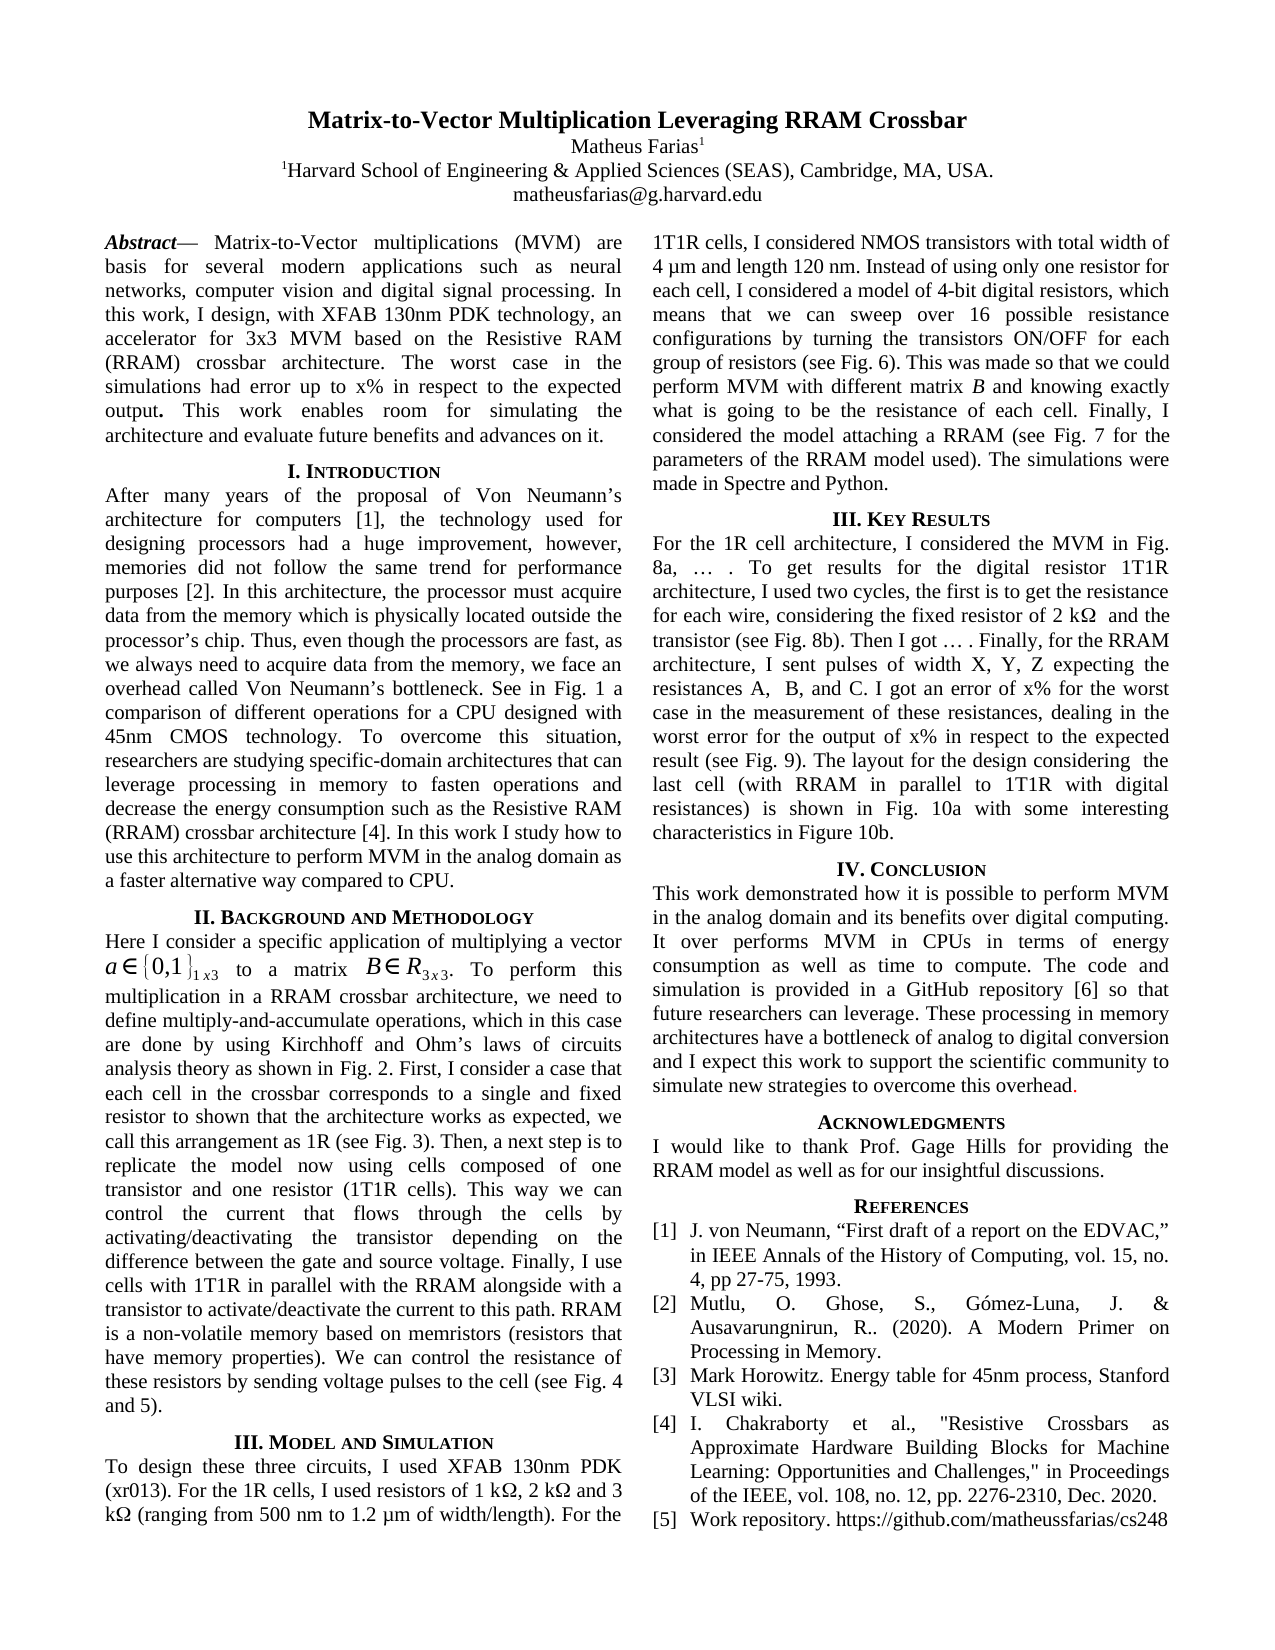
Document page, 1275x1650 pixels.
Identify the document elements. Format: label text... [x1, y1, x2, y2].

text To design these three circuits, I used XFAB 130nm PDK (xr013). For the 1R cells, I used resistors of 1 k, 2 k and 3 k (ranging from 500 nm to 1.2 µm of width/length). For the [105, 1454, 622, 1526]
text Here I consider a specific application of multiplying a vector to a matrix . To perform this multiplication in a RRAM crossbar architecture, we need to define multiply-and-accumulate operations, which in this case are done by using Kirchhoff and Ohm’s laws of circuits analysis theory as shown in Fig. 2. First, I consider a case that each cell in the crossbar corresponds to a single and fixed resistor to shown that the architecture works as expected, we call this arrangement as 1R (see Fig. 3). Then, a next step is to replicate the model now using cells composed of one transistor and one resistor (1T1R cells). This way we can control the current that flows through the cells by activating/deactivating the transistor depending on the difference between the gate and source voltage. Finally, I use cells with 1T1R in parallel with the RRAM alongside with a transistor to activate/deactivate the current to this path. RRAM is a non-volatile memory based on memristors (resistors that have memory properties). We can control the resistance of these resistors by sending voltage pulses to the cell (see Fig. 4 and 5). [105, 929, 622, 1417]
text This work demonstrated how it is possible to perform MVM in the analog domain and its benefits over digital computing. It over performs MVM in CPUs in terms of energy consumption as well as time to compute. The code and simulation is provided in a GitHub repository [6] so that future researchers can leverage. These processing in memory architectures have a bottleneck of analog to digital conversion and I expect this work to support the scientific community to simulate new strategies to overcome this overhead. [652, 881, 1170, 1097]
text Matrix-to-Vector Multiplication Leveraging RRAM Crossbar [105, 105, 1170, 134]
list Work repository. https://github.com/matheussfarias/cs248 [652, 1507, 1170, 1531]
text Abstract— Matrix-to-Vector multiplications (MVM) are basis for several modern applications such as neural networks, computer vision and digital signal processing. In this work, I design, with XFAB 130nm PDK technology, an accelerator for 3x3 MVM based on the Resistive RAM (RRAM) crossbar architecture. The worst case in the simulations had error up to x% in respect to the expected output. This work enables room for simulating the architecture and evaluate future benefits and advances on it. [105, 230, 622, 447]
subtitle Acknowledgments [652, 1110, 1170, 1134]
text For the 1R cell architecture, I considered the MVM in Fig. 8a, … . To get results for the digital resistor 1T1R architecture, I used two cycles, the first is to get the resistance for each wire, considering the fixed resistor of 2 k and the transistor (see Fig. 8b). Then I got … . Finally, for the RRAM architecture, I sent pulses of width X, Y, Z expecting the resistances A, B, and C. I got an error of x% for the worst case in the measurement of these resistances, dealing in the worst error for the output of x% in respect to the expected result (see Fig. 9). The layout for the design considering the last cell (with RRAM in parallel to 1T1R with digital resistances) is shown in Fig. 10a with some interesting characteristics in Figure 10b. [652, 531, 1170, 844]
text I would like to thank Prof. Gage Hills for providing the RRAM model as well as for our insightful discussions. [652, 1134, 1170, 1182]
subtitle I. Introduction [105, 459, 622, 483]
list J. von Neumann, “First draft of a report on the EDVAC,” in IEEE Annals of the History of Computing, vol. 15, no. 4, pp 27-75, 1993. [652, 1218, 1170, 1291]
text After many years of the proposal of Von Neumann’s architecture for computers [1], the technology used for designing processors had a huge improvement, however, memories did not follow the same trend for performance purposes [2]. In this architecture, the processor must acquire data from the memory which is physically located outside the processor’s chip. Thus, even though the processors are fast, as we always need to acquire data from the memory, we face an overhead called Von Neumann’s bottleneck. See in Fig. 1 a comparison of different operations for a CPU designed with 45nm CMOS technology. To overcome this situation, researchers are studying specific-domain architectures that can leverage processing in memory to fasten operations and decrease the energy consumption such as the Resistive RAM (RRAM) crossbar architecture [4]. In this work I study how to use this architecture to perform MVM in the analog domain as a faster alternative way compared to CPU. [105, 483, 622, 892]
list Mark Horowitz. Energy table for 45nm process, Stanford VLSI wiki. [652, 1363, 1170, 1411]
list Mutlu, O. Ghose, S., Gómez-Luna, J. & Ausavarungnirun, R.. (2020). A Modern Primer on Processing in Memory. [652, 1291, 1170, 1363]
text matheusfarias@g.harvard.edu [105, 182, 1170, 206]
subtitle III. Key Results [652, 507, 1170, 531]
list I. Chakraborty et al., "Resistive Crossbars as Approximate Hardware Building Blocks for Machine Learning: Opportunities and Challenges," in Proceedings of the IEEE, vol. 108, no. 12, pp. 2276-2310, Dec. 2020. [652, 1411, 1170, 1507]
subtitle IV. Conclusion [652, 857, 1170, 881]
subtitle III. Model and Simulation [105, 1430, 622, 1454]
subtitle References [652, 1194, 1170, 1218]
text Matheus Farias1 [105, 134, 1170, 158]
text 1T1R cells, I considered NMOS transistors with total width of 4 µm and length 120 nm. Instead of using only one resistor for each cell, I considered a model of 4-bit digital resistors, which means that we can sweep over 16 possible resistance configurations by turning the transistors ON/OFF for each group of resistors (see Fig. 6). This was made so that we could perform MVM with different matrix B and knowing exactly what is going to be the resistance of each cell. Finally, I considered the model attaching a RRAM (see Fig. 7 for the parameters of the RRAM model used). The simulations were made in Spectre and Python. [652, 230, 1170, 495]
text 1Harvard School of Engineering & Applied Sciences (SEAS), Cambridge, MA, USA. [105, 158, 1170, 182]
subtitle II. Background and Methodology [105, 905, 622, 929]
